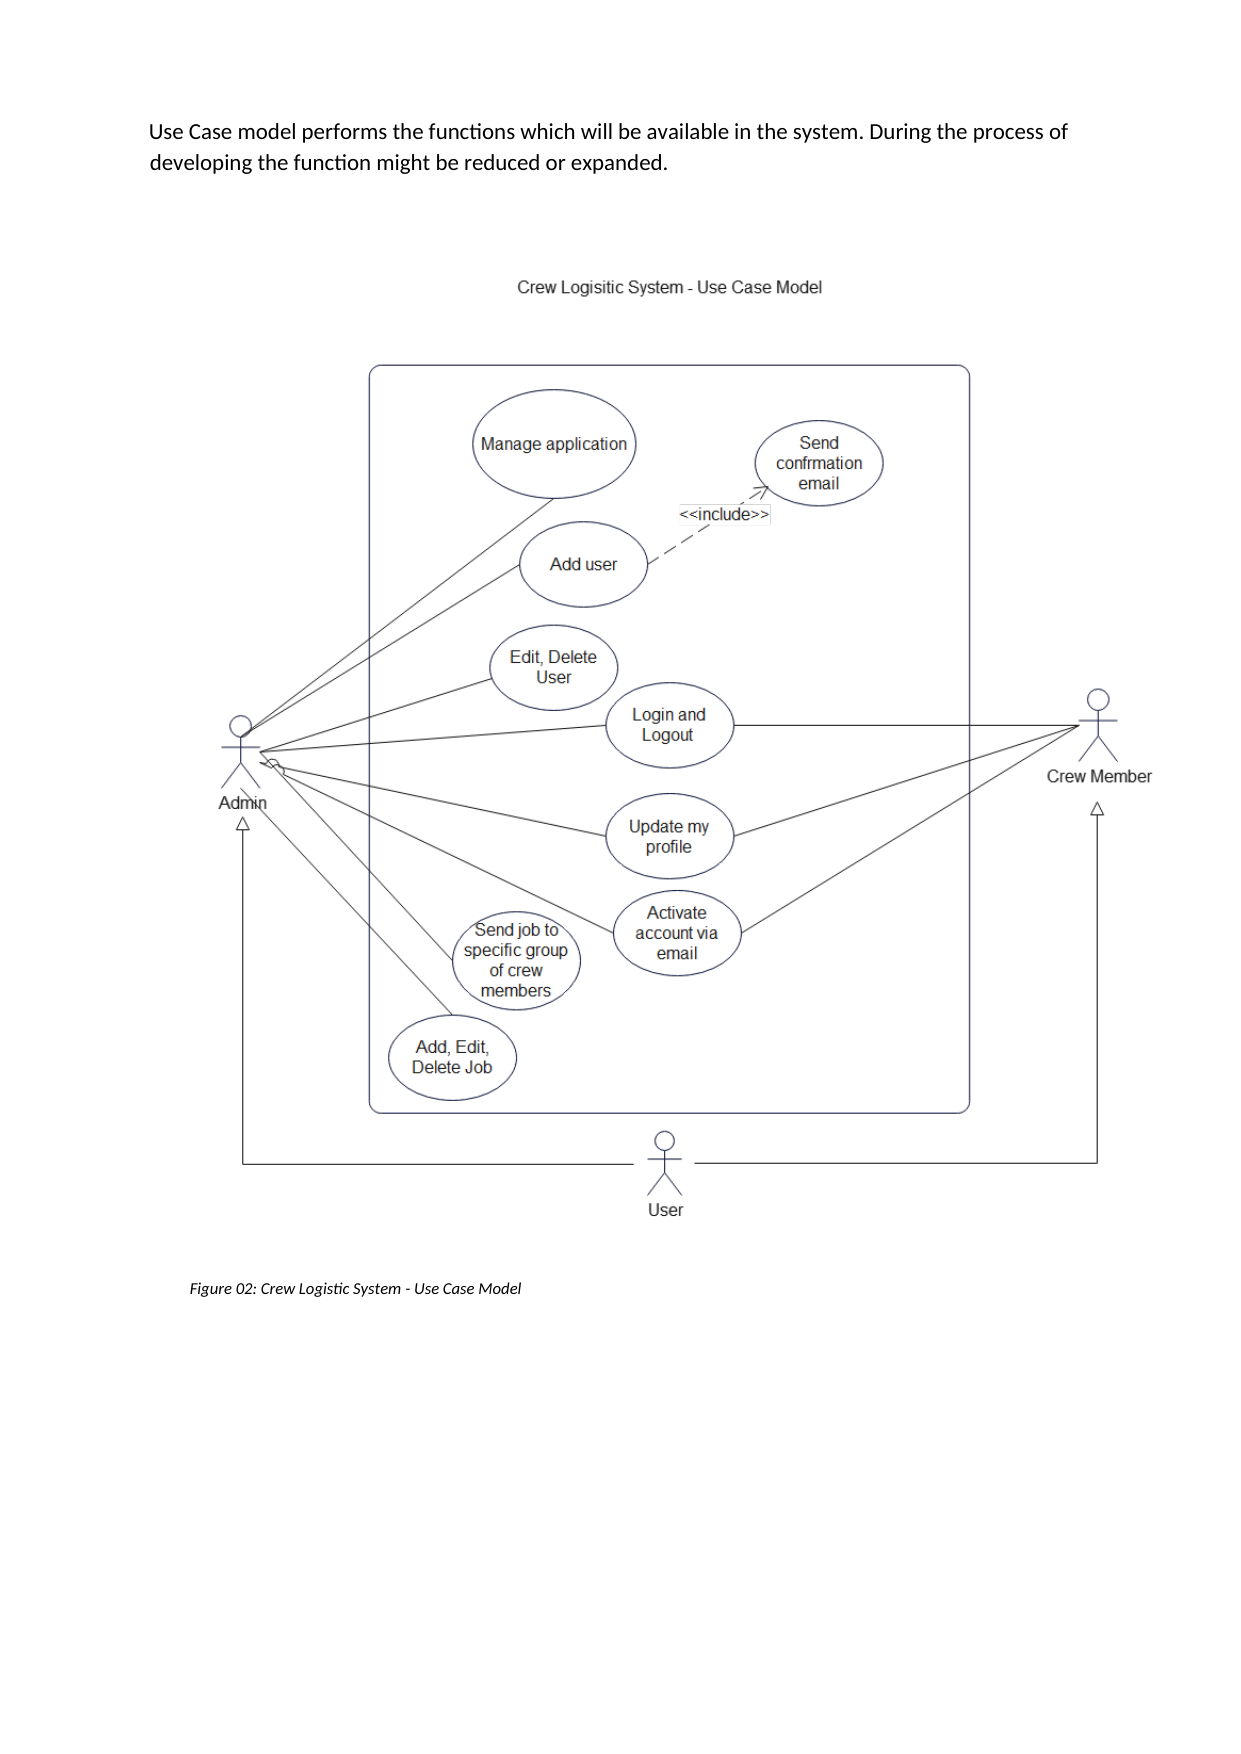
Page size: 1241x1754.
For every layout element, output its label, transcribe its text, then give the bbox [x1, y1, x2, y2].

text Use Case model performs the functions which will be available in the system. During the process of developing the function might be reduced or expanded. [148, 117, 1091, 176]
picture [173, 207, 1199, 1264]
text Figure 02: Crew Logistic System - Use Case Model [189, 1264, 1182, 1299]
